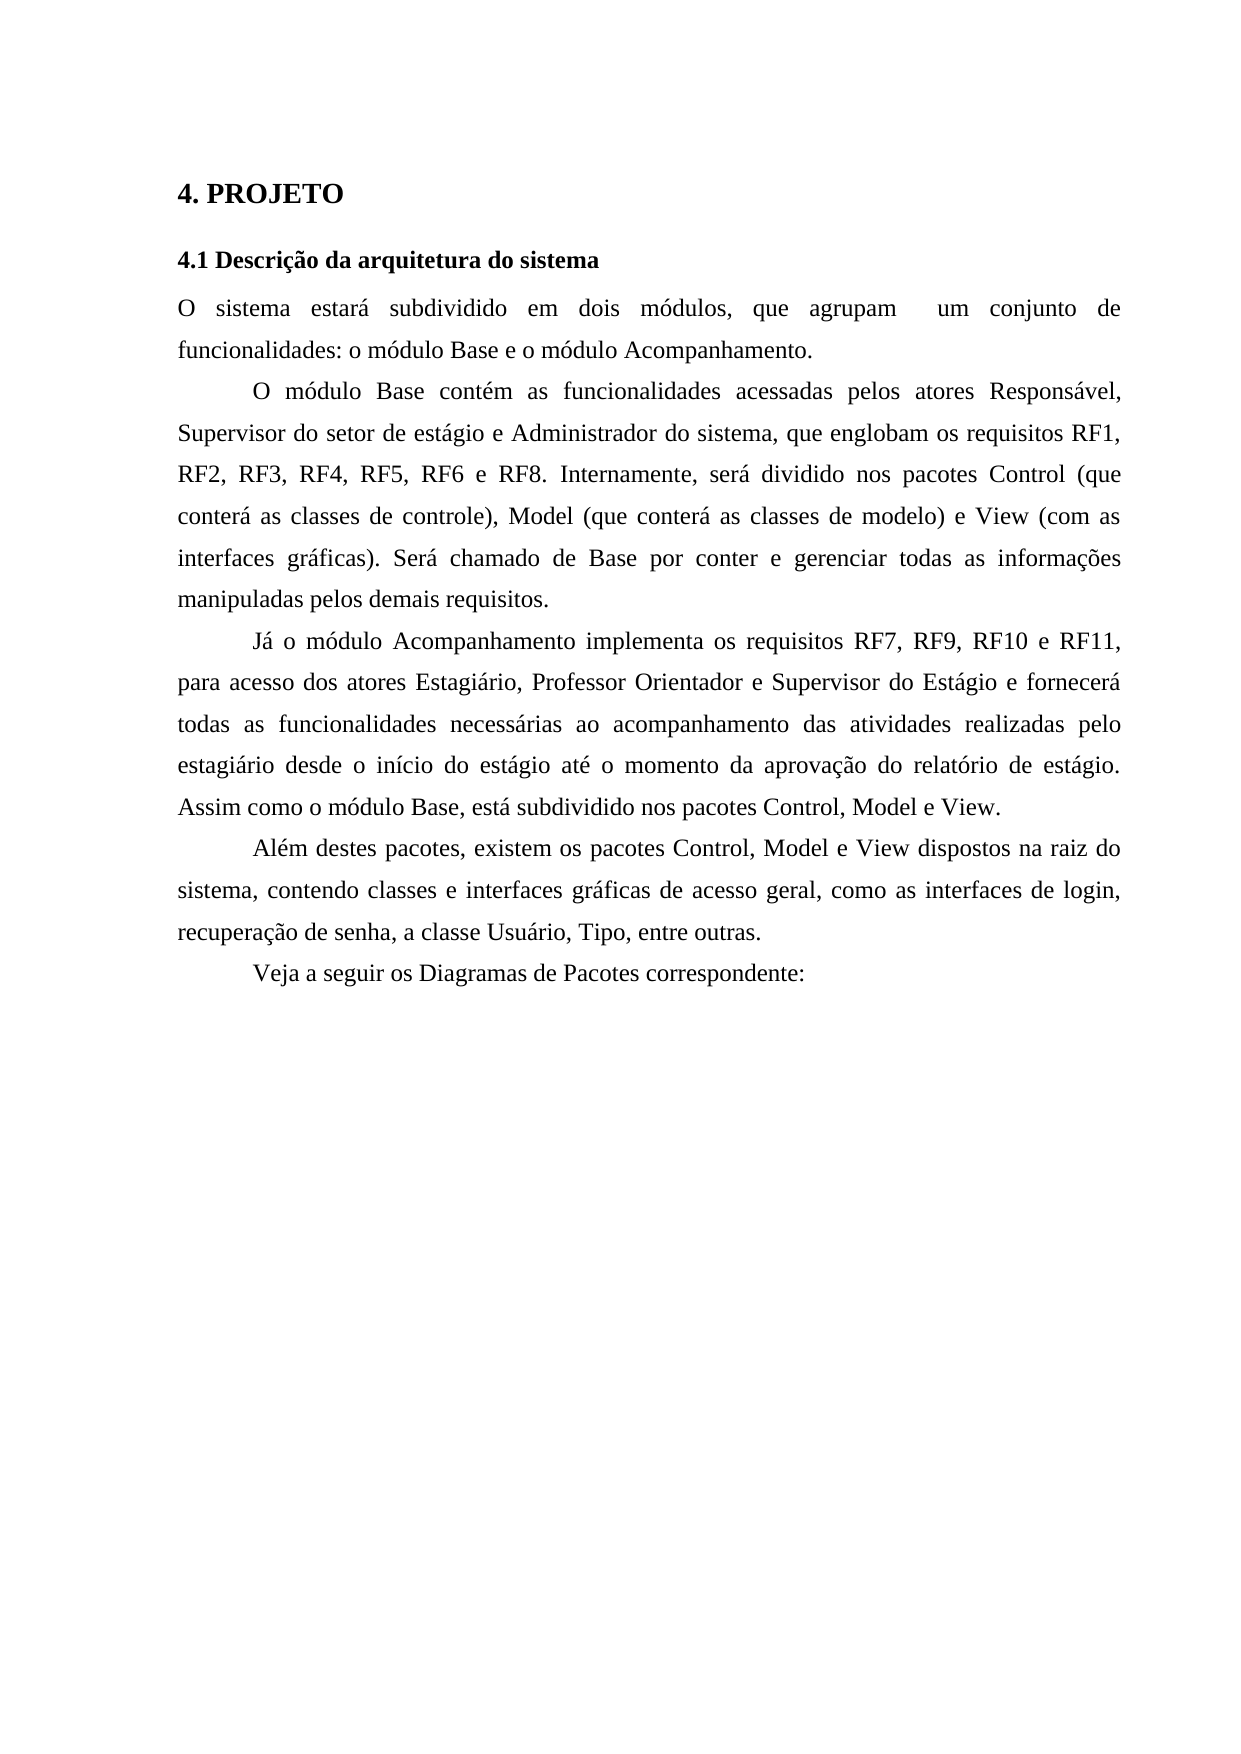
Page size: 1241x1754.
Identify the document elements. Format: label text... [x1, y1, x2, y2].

subtitle 4. PROJETO [177, 177, 1122, 209]
text O módulo Base contém as funcionalidades acessadas pelos atores Responsável, Supervisor do setor de estágio e Administrador do sistema, que englobam os requisitos RF1, RF2, RF3, RF4, RF5, RF6 e RF8. Internamente, será dividido nos pacotes Control (que conterá as classes de controle), Model (que conterá as classes de modelo) e View (com as interfaces gráficas). Será chamado de Base por conter e gerenciar todas as informações manipuladas pelos demais requisitos. [177, 377, 1122, 613]
text O sistema estará subdividido em dois módulos, que agrupam um conjunto de funcionalidades: o módulo Base e o módulo Acompanhamento. [177, 294, 1122, 363]
text Veja a seguir os Diagramas de Pacotes correspondente: [177, 959, 1122, 987]
text Além destes pacotes, existem os pacotes Control, Model e View dispostos na raiz do sistema, contendo classes e interfaces gráficas de acesso geral, como as interfaces de login, recuperação de senha, a classe Usuário, Tipo, entre outras. [177, 834, 1122, 945]
subtitle 4.1 Descrição da arquitetura do sistema [177, 246, 1122, 274]
text Já o módulo Acompanhamento implementa os requisitos RF7, RF9, RF10 e RF11, para acesso dos atores Estagiário, Professor Orientador e Supervisor do Estágio e fornecerá todas as funcionalidades necessárias ao acompanhamento das atividades realizadas pelo estagiário desde o início do estágio até o momento da aprovação do relatório de estágio. Assim como o módulo Base, está subdividido nos pacotes Control, Model e View. [177, 627, 1122, 821]
